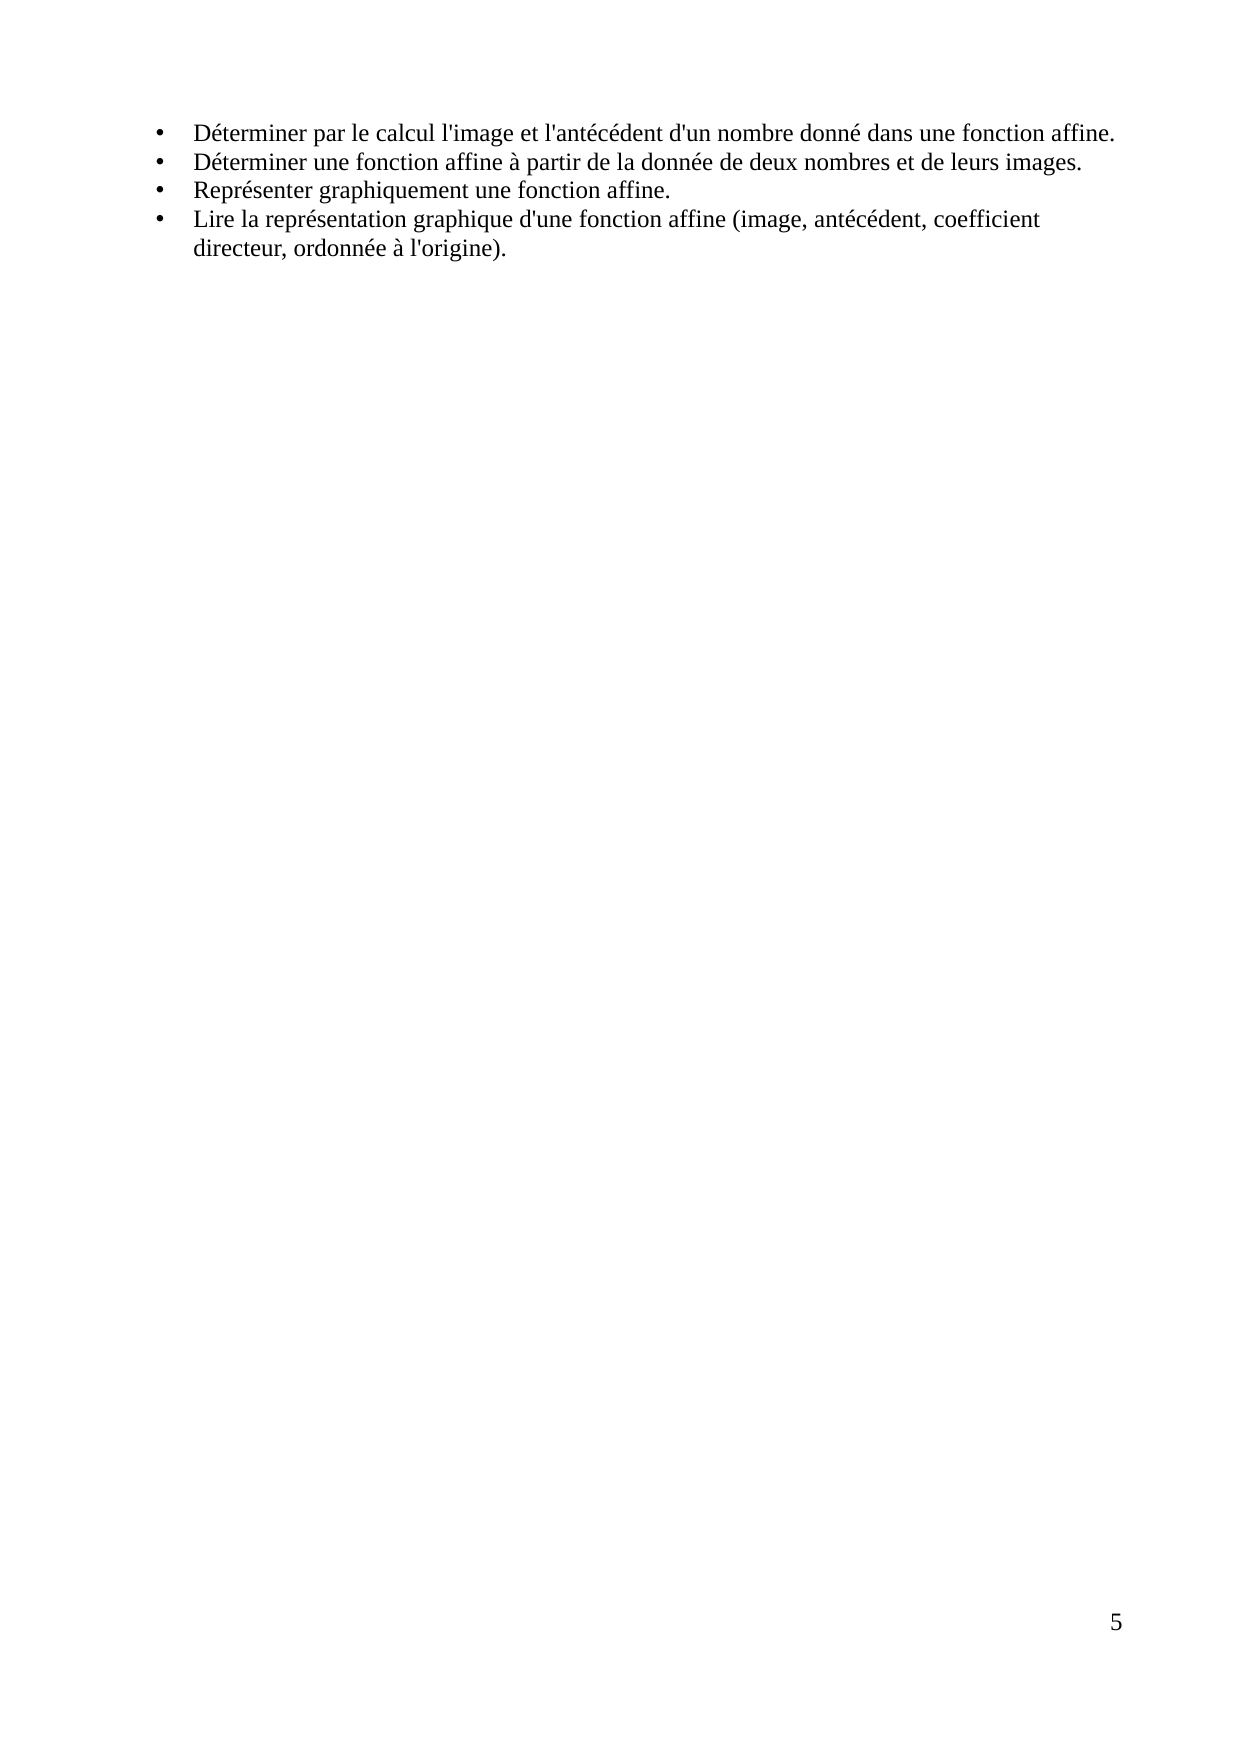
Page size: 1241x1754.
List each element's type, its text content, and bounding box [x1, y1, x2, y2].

list Déterminer une fonction affine à partir de la donnée de deux nombres et de leurs images. [156, 147, 1122, 176]
list Déterminer par le calcul l'image et l'antécédent d'un nombre donné dans une fonction affine. [156, 118, 1122, 147]
list Lire la représentation graphique d'une fonction affine (image, antécédent, coefficient directeur, ordonnée à l'origine). [156, 204, 1122, 262]
list Représenter graphiquement une fonction affine. [156, 176, 1122, 204]
